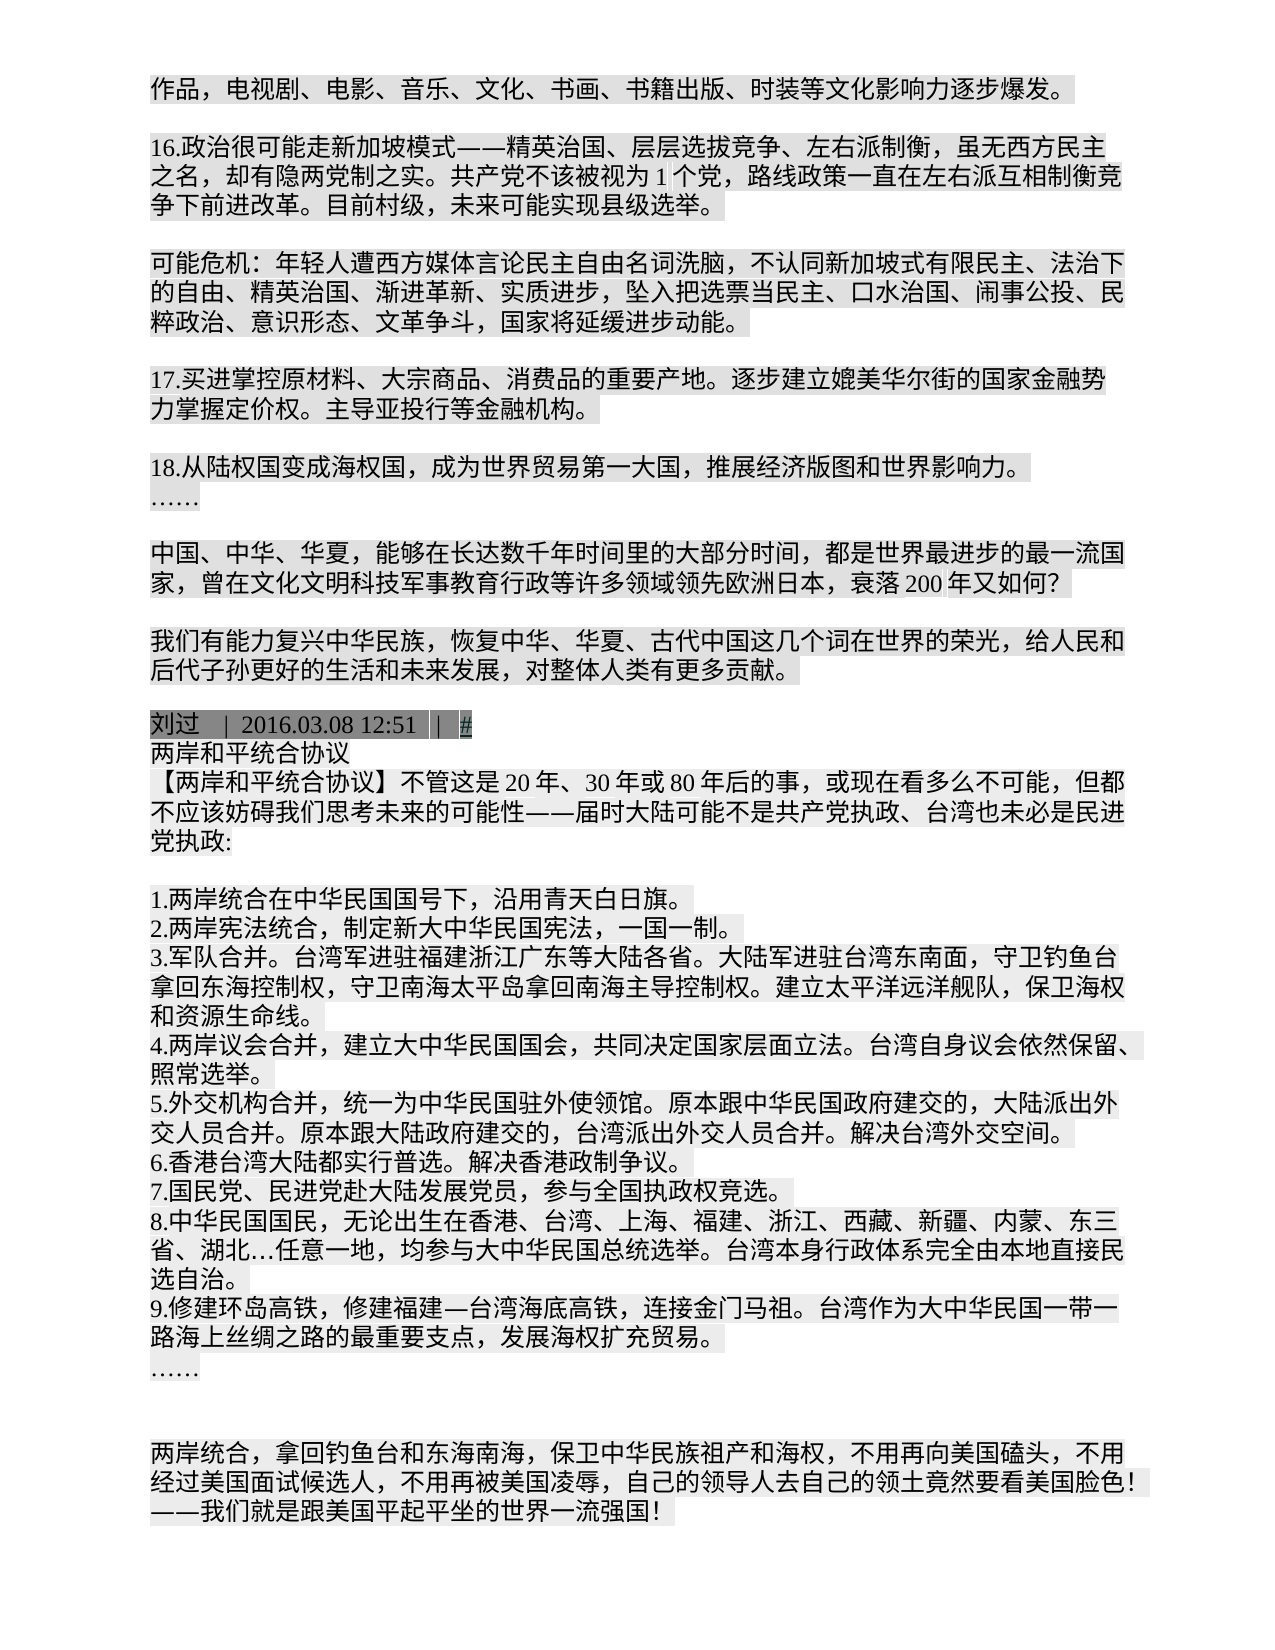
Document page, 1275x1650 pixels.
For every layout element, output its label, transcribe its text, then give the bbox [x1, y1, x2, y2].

text 两岸和平统合协议 【两岸和平统合协议】不管这是20年、30年或80年后的事，或现在看多么不可能，但都不应该妨碍我们思考未来的可能性——届时大陆可能不是共产党执政、台湾也未必是民进党执政: 1.两岸统合在中华民国国号下，沿用青天白日旗。 2.两岸宪法统合，制定新大中华民国宪法，一国一制。 3.军队合并。台湾军进驻福建浙江广东等大陆各省。大陆军进驻台湾东南面，守卫钓鱼台拿回东海控制权，守卫南海太平岛拿回南海主导控制权。建立太平洋远洋舰队，保卫海权和资源生命线。 4.两岸议会合并，建立大中华民国国会，共同决定国家层面立法。台湾自身议会依然保留、照常选举。 5.外交机构合并，统一为中华民国驻外使领馆。原本跟中华民国政府建交的，大陆派出外交人员合并。原本跟大陆政府建交的，台湾派出外交人员合并。解决台湾外交空间。 6.香港台湾大陆都实行普选。解决香港政制争议。 7.国民党、民进党赴大陆发展党员，参与全国执政权竞选。 8.中华民国国民，无论出生在香港、台湾、上海、福建、浙江、西藏、新疆、内蒙、东三省、湖北…任意一地，均参与大中华民国总统选举。台湾本身行政体系完全由本地直接民选自治。 9.修建环岛高铁，修建福建—台湾海底高铁，连接金门马祖。台湾作为大中华民国一带一路海上丝绸之路的最重要支点，发展海权扩充贸易。 …… 两岸统合，拿回钓鱼台和东海南海，保卫中华民族祖产和海权，不用再向美国磕头，不用经过美国面试候选人，不用再被美国凌辱，自己的领导人去自己的领土竟然要看美国脸色！——我们就是跟美国平起平坐的世界一流强国！ 如果能合两岸三地的各自长处，香港的法治精神，台湾的民主自由（虽然现在民粹），大陆的效率和团结（虽然现在威权），想必可以开创一个对两岸三地的大中华区人民，和中华民族的子孙后代，最有利的道路，最安全、最有保障、最广大的市场、有最宽广的未来发展空间！ 《肉體洋腸尚能隱忍 政治洋腸令人虛脫》 《陳真談輿論、中國崛起與英美的齷齪勾當》 [150, 739, 1125, 1555]
text 刘过 | 2016.03.08 12:51 | # [150, 710, 1125, 739]
text 30年后的中国大陆是什么样？ 【30年后的中国大陆是什么样？】 1.经济总量世界第1，较现在增3至6倍。日本可能是中国1/6至1/3。只是恢复2000年来多数时间中国在世界应有地位。 可能危机：老龄化、产业升级不力、内乱。 2.人口少于14亿。国策从开放2胎转奖励生育，应变老龄化。 3.人均收入增4~10倍。沿海浙江上海江苏广东天津北京达发达国家水平。中西部省份大都市接近中等发达国家水平。 4.对人类科技有更大贡献。基础科学论文数世界第1、新科技专利数世界第1、诺贝尔等科学奖数量喷发世界前3。基础科研积累、资金投入、每年900万毕业生、每年数十万赴外留学生。清华北大复旦交大等名校入世界前100。南京武汉厦门华中吉林四川天津…等大学显著进步。 可能的危机：教育创新、体制创新不足，牵制科技进步。 5.建立世界最大最完整的产业链、创投融资体系。上海深圳证券市值世界第1。新创企业层出不穷。创投发达媲美美国硅谷，完整创新创业产业链，充裕资金池，在大型内需市场孵育下，涌现大批行业独角兽或领导企业。 6.机器人智能设备网购广泛运用，易取代工作岗位大量消失。 可能危机：失业有可能日趋严重或不严重（老龄化）。 解决方案：对世界释放基础建设能力。 7.隐形战机歼20歼31量產，數量超美國日本F22和F35。独立导航卫星导弹体系，空军实力世界第二，直追美国。 8.高鐵技术行銷世界。到欧洲、印度、东南亚高铁陆续打通——目前出口美国、俄、印尼、伊朗高铁。 9.核电技术行销世界——目前出口巴西、英国等。 10.商用飞机跟波音空客三分天下。 11.中華神盾航母戰鬥群巡戈西太平洋。保卫投资能源通道。 在非洲等地逐步建立远洋海军基地。 12.四支航母战斗群，实控南海，巡航钓鱼台例行化。维持跟美日恐怖平衡斗而不破、亦敌亦友竞争合作关系。 13.日常生活接近无纸币时代。支付宝Wechat银联三足鼎立。 14.社会观念革新，更尊重规则法律，法治更进步。 15.更长远，是为世界提供一个不同于西方这几百年的文化文明思想输出。 未来亚洲流行潮流最大势力，应是中华中国引领，非日韩。 民间深厚文化、年轻一代视野能力、经济市场幅员，创造结合传统与现代科技人文理念的作品，电视剧、电影、音乐、文化、书画、书籍出版、时装等文化影响力逐步爆发。 16.政治很可能走新加坡模式——精英治国、层层选拔竞争、左右派制衡，虽无西方民主之名，却有隐两党制之实。共产党不该被视为1个党，路线政策一直在左右派互相制衡竞争下前进改革。目前村级，未来可能实现县级选举。 可能危机：年轻人遭西方媒体言论民主自由名词洗脑，不认同新加坡式有限民主、法治下的自由、精英治国、渐进革新、实质进步，坠入把选票当民主、口水治国、闹事公投、民粹政治、意识形态、文革争斗，国家将延缓进步动能。 17.买进掌控原材料、大宗商品、消费品的重要产地。逐步建立媲美华尔街的国家金融势力掌握定价权。主导亚投行等金融机构。 18.从陆权国变成海权国，成为世界贸易第一大国，推展经济版图和世界影响力。 …… 中国、中华、华夏，能够在长达数千年时间里的大部分时间，都是世界最进步的最一流国家，曾在文化文明科技军事教育行政等许多领域领先欧洲日本，衰落200年又如何？ 我们有能力复兴中华民族，恢复中华、华夏、古代中国这几个词在世界的荣光，给人民和后代子孙更好的生活和未来发展，对整体人类有更多贡献。 [150, 75, 1125, 685]
